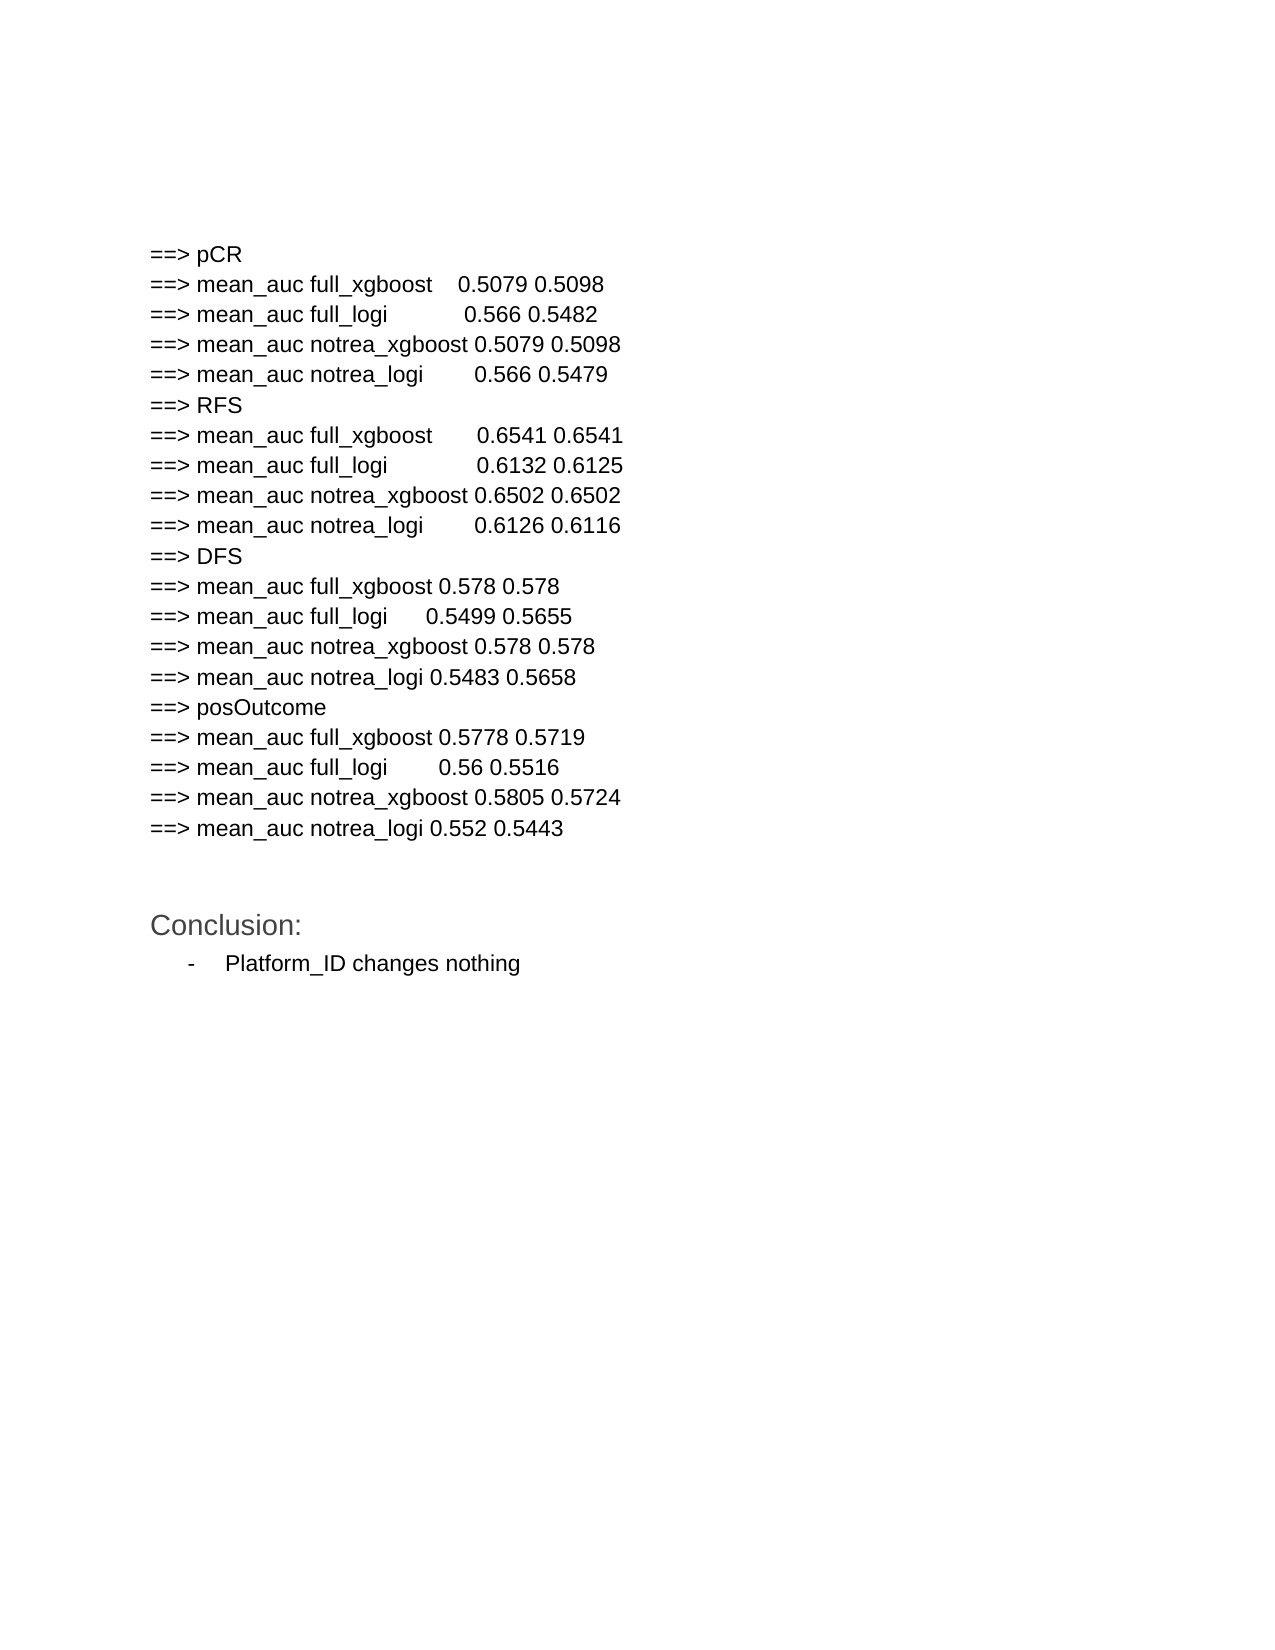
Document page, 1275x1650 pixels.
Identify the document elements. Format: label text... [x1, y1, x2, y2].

text ==> mean_auc notrea_xgboost 0.578 0.578 [150, 633, 1125, 660]
text ==> mean_auc full_xgboost 0.6541 0.6541 [150, 422, 1125, 448]
text ==> mean_auc full_logi 0.566 0.5482 [150, 301, 1125, 327]
text ==> mean_auc notrea_xgboost 0.6502 0.6502 [150, 482, 1125, 509]
subtitle Conclusion: [150, 908, 1125, 942]
text ==> mean_auc full_logi 0.5499 0.5655 [150, 603, 1125, 629]
text ==> mean_auc full_xgboost 0.578 0.578 [150, 573, 1125, 599]
text ==> mean_auc full_xgboost 0.5778 0.5719 [150, 724, 1125, 750]
text ==> mean_auc notrea_logi 0.6126 0.6116 [150, 512, 1125, 539]
text ==> mean_auc notrea_logi 0.5483 0.5658 [150, 663, 1125, 690]
text ==> pCR [150, 241, 1125, 267]
text ==> mean_auc notrea_logi 0.552 0.5443 [150, 814, 1125, 841]
text ==> mean_auc full_logi 0.56 0.5516 [150, 754, 1125, 781]
text ==> posOutcome [150, 694, 1125, 720]
text ==> RFS [150, 392, 1125, 418]
text ==> mean_auc notrea_logi 0.566 0.5479 [150, 361, 1125, 388]
text ==> DFS [150, 543, 1125, 569]
text ==> mean_auc notrea_xgboost 0.5805 0.5724 [150, 784, 1125, 811]
text ==> mean_auc full_xgboost 0.5079 0.5098 [150, 271, 1125, 297]
list Platform_ID changes nothing [187, 950, 1125, 977]
text ==> mean_auc notrea_xgboost 0.5079 0.5098 [150, 331, 1125, 358]
text ==> mean_auc full_logi 0.6132 0.6125 [150, 452, 1125, 478]
